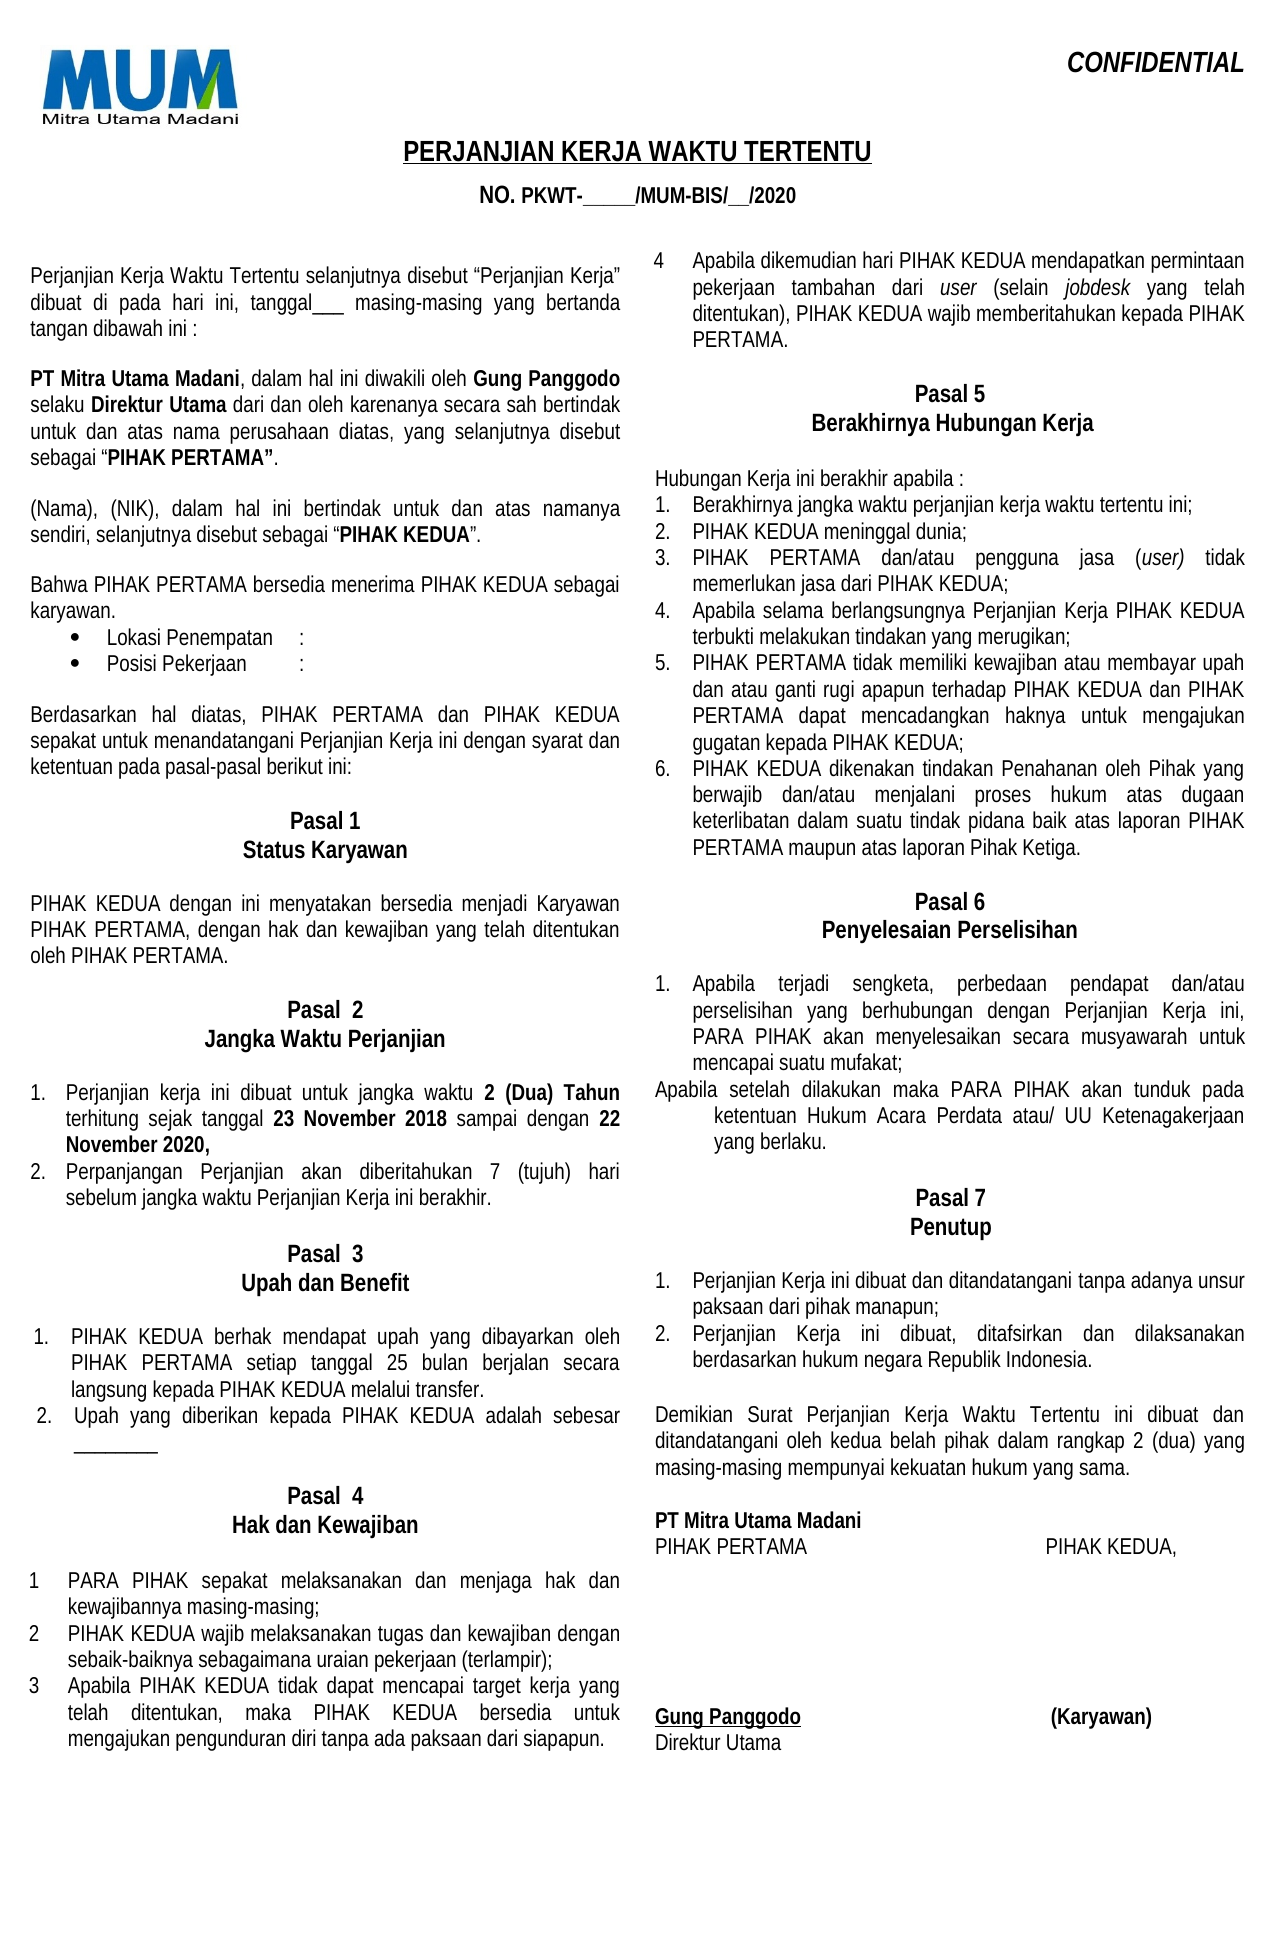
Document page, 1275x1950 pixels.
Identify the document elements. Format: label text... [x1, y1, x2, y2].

subtitle Jangka Waktu Perjanjian [30, 1024, 620, 1052]
list PIHAK PERTAMA dan/atau pengguna jasa (user) tidak memerlukan jasa dari PIHAK KEDUA; [655, 544, 1245, 597]
list Lokasi Penempatan : [71, 624, 620, 650]
list Posisi Pekerjaan : [71, 650, 620, 677]
text PT Mitra Utama Madani [655, 1507, 1245, 1533]
text 2. Perjanjian Kerja ini dibuat, ditafsirkan dan dilaksanakan berdasarkan hukum negara Republik Indonesia. [655, 1320, 1245, 1372]
list Apabila selama berlangsungnya Perjanjian Kerja PIHAK KEDUA terbukti melakukan tindakan yang merugikan; [655, 597, 1245, 649]
list Perjanjian kerja ini dibuat untuk jangka waktu 2 (Dua) Tahun terhitung sejak tanggal 23 November 2018 sampai dengan 22 November 2020, [30, 1079, 620, 1158]
list Perpanjangan Perjanjian akan diberitahukan 7 (tujuh) hari sebelum jangka waktu Perjanjian Kerja ini berakhir. [30, 1158, 620, 1210]
list PARA PIHAK sepakat melaksanakan dan menjaga hak dan kewajibannya masing-masing; [28, 1567, 620, 1619]
text Upah dan Benefit [30, 1268, 620, 1296]
subtitle Status Karyawan [30, 834, 620, 863]
text Pasal 6 [655, 887, 1245, 915]
list PIHAK KEDUA berhak mendapat upah yang dibayarkan oleh PIHAK PERTAMA setiap tanggal 25 bulan berjalan secara langsung kepada PIHAK KEDUA melalui transfer. [33, 1323, 620, 1402]
text 1. Perjanjian Kerja ini dibuat dan ditandatangani tanpa adanya unsur paksaan dari pihak manapun; [655, 1267, 1245, 1320]
subtitle Pasal 1 [30, 806, 620, 834]
text Berakhirnya Hubungan Kerja [655, 408, 1245, 436]
text Pasal 3 [30, 1239, 620, 1268]
list PIHAK PERTAMA tidak memiliki kewajiban atau membayar upah dan atau ganti rugi apapun terhadap PIHAK KEDUA dan PIHAK PERTAMA dapat mencadangkan haknya untuk mengajukan gugatan kepada PIHAK KEDUA; [655, 649, 1245, 755]
text Bahwa PIHAK PERTAMA bersedia menerima PIHAK KEDUA sebagai karyawan. [30, 571, 620, 624]
list Apabila dikemudian hari PIHAK KEDUA mendapatkan permintaan pekerjaan tambahan dari user (selain jobdesk yang telah ditentukan), PIHAK KEDUA wajib memberitahukan kepada PIHAK PERTAMA. [653, 247, 1245, 353]
picture [29, 45, 250, 133]
text Demikian Surat Perjanjian Kerja Waktu Tertentu ini dibuat dan ditandatangani oleh kedua belah pihak dalam rangkap 2 (dua) yang masing-masing mempunyai kekuatan hukum yang sama. [655, 1401, 1245, 1480]
text Direktur Utama [655, 1729, 1245, 1756]
list Apabila terjadi sengketa, perbedaan pendapat dan/atau perselisihan yang berhubungan dengan Perjanjian Kerja ini, PARA PIHAK akan menyelesaikan secara musyawarah untuk mencapai suatu mufakat; [655, 970, 1245, 1076]
text PIHAK KEDUA dengan ini menyatakan bersedia menjadi Karyawan PIHAK PERTAMA, dengan hak dan kewajiban yang telah ditentukan oleh PIHAK PERTAMA. [30, 889, 620, 969]
text Pasal 5 [655, 379, 1245, 408]
text PT Mitra Utama Madani, dalam hal ini diwakili oleh Gung Panggodo selaku Direktur Utama dari dan oleh karenanya secara sah bertindak untuk dan atas nama perusahaan diatas, yang selanjutnya disebut sebagai “PIHAK PERTAMA”. [30, 365, 620, 471]
list Apabila PIHAK KEDUA tidak dapat mencapai target kerja yang telah ditentukan, maka PIHAK KEDUA bersedia untuk mengajukan pengunduran diri tanpa ada paksaan dari siapapun. [28, 1672, 620, 1751]
list PIHAK KEDUA wajib melaksanakan tugas dan kewajiban dengan sebaik-baiknya sebagaimana uraian pekerjaan (terlampir); [28, 1619, 620, 1672]
text (Nama), (NIK), dalam hal ini bertindak untuk dan atas namanya sendiri, selanjutnya disebut sebagai “PIHAK KEDUA”. [30, 494, 620, 547]
list Upah yang diberikan kepada PIHAK KEDUA adalah sebesar ________ [36, 1402, 620, 1454]
text Berdasarkan hal diatas, PIHAK PERTAMA dan PIHAK KEDUA sepakat untuk menandatangani Perjanjian Kerja ini dengan syarat dan ketentuan pada pasal-pasal berikut ini: [30, 701, 620, 779]
text Hubungan Kerja ini berakhir apabila : [655, 465, 1245, 491]
text Pasal 7 [656, 1183, 1245, 1212]
text Pasal 4 [30, 1481, 620, 1509]
list PIHAK KEDUA dikenakan tindakan Penahanan oleh Pihak yang berwajib dan/atau menjalani proses hukum atas dugaan keterlibatan dalam suatu tindak pidana baik atas laporan PIHAK PERTAMA maupun atas laporan Pihak Ketiga. [655, 755, 1245, 860]
text NO. PKWT-_____/MUM-BIS/__/2020 [30, 180, 1245, 208]
list Berakhirnya jangka waktu perjanjian kerja waktu tertentu ini; [655, 491, 1245, 518]
subtitle PERJANJIAN KERJA WAKTU TERTENTU [30, 134, 1245, 167]
text Perjanjian Kerja Waktu Tertentu selanjutnya disebut “Perjanjian Kerja” dibuat di pada hari ini, tanggal___ masing-masing yang bertanda tangan dibawah ini : [28, 262, 620, 341]
text Penutup [656, 1212, 1245, 1241]
text PIHAK PERTAMA PIHAK KEDUA, [655, 1533, 1245, 1559]
list PIHAK KEDUA meninggal dunia; [655, 518, 1245, 544]
text Penyelesaian Perselisihan [655, 915, 1245, 944]
subtitle Apabila setelah dilakukan maka PARA PIHAK akan tunduk pada ketentuan Hukum Acara Perdata atau/ UU Ketenagakerjaan yang berlaku. [655, 1076, 1245, 1155]
subtitle Pasal 2 [30, 995, 620, 1024]
text Hak dan Kewajiban [30, 1509, 620, 1538]
text Gung Panggodo (Karyawan) [655, 1703, 1245, 1729]
